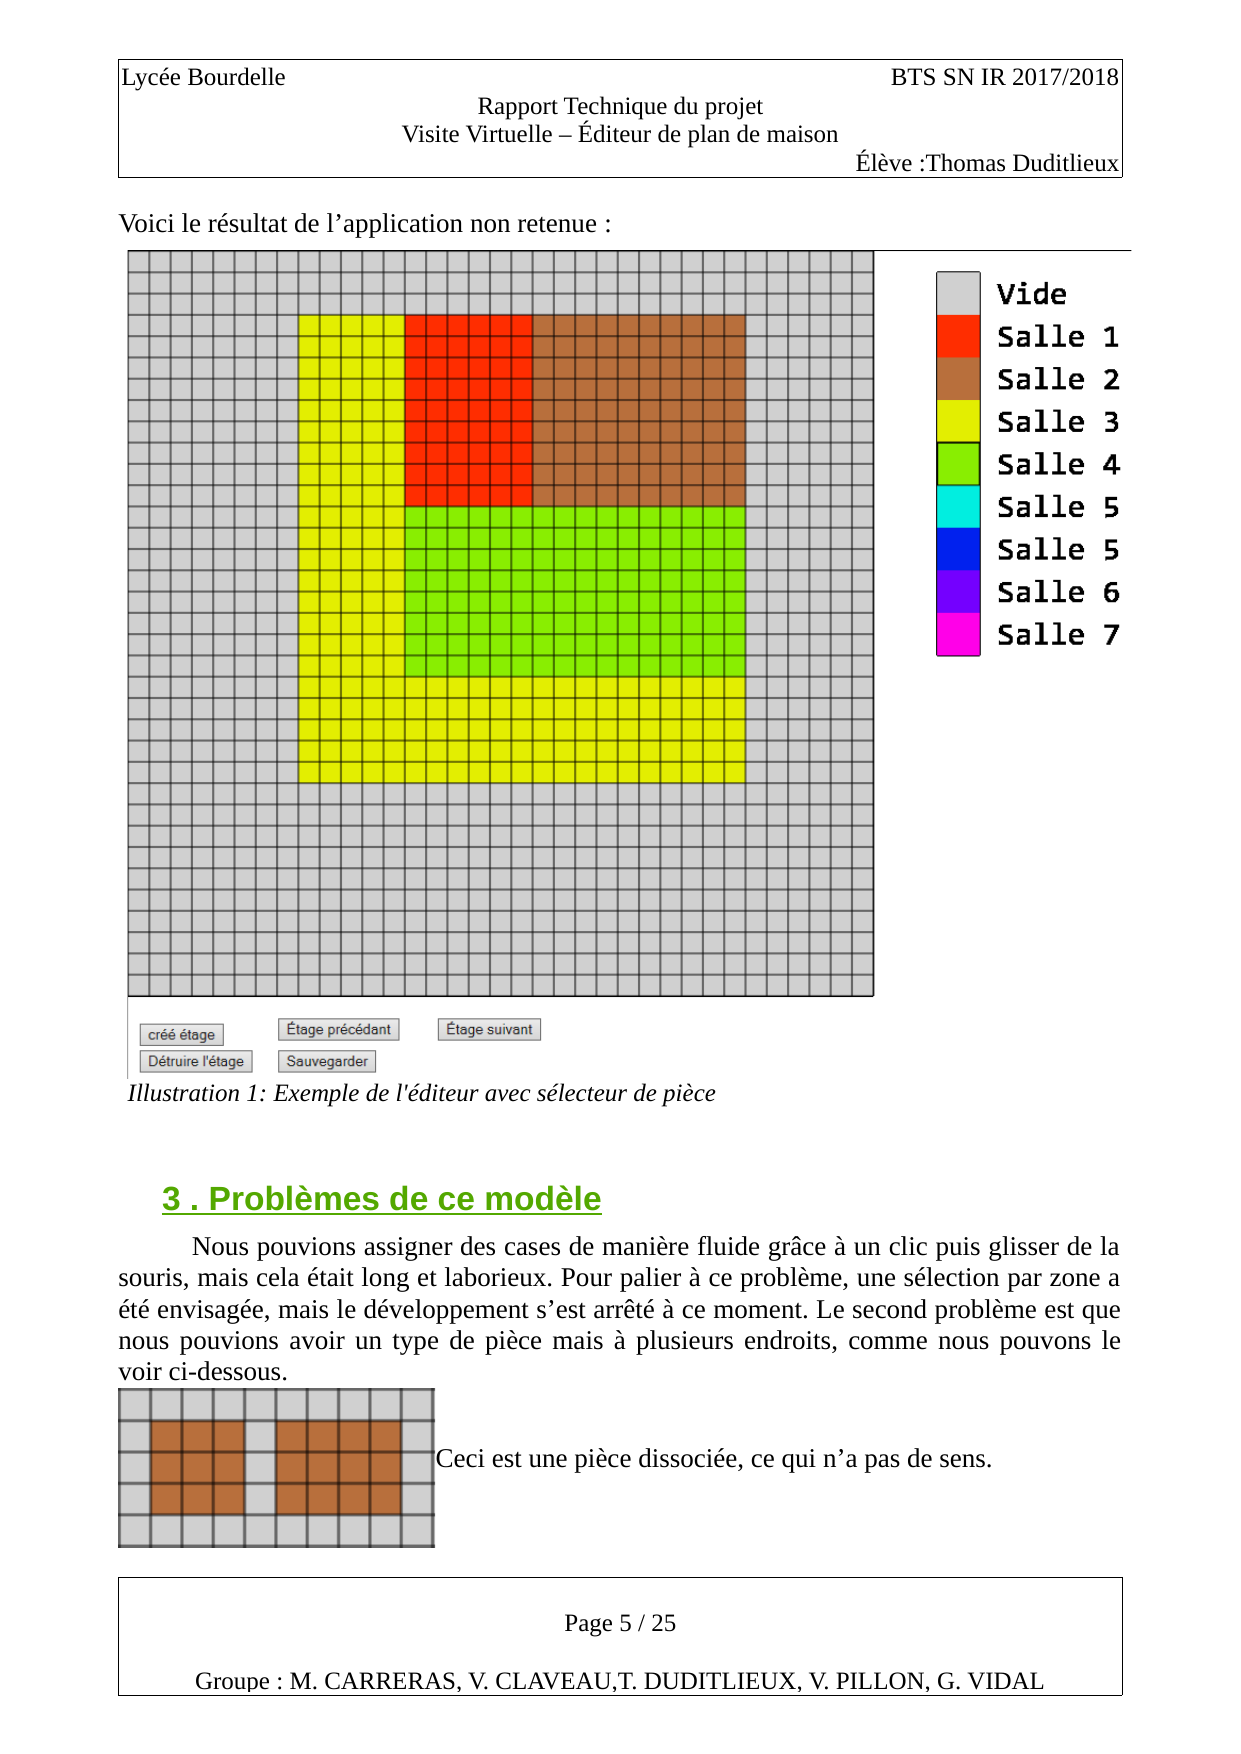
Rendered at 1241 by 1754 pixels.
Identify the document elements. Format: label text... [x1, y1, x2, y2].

text Ceci est une pièce dissociée, ce qui n’a pas de sens. [436, 1442, 1122, 1473]
text Voici le résultat de l’application non retenue : [118, 207, 1122, 238]
subtitle 3 . Problèmes de ce modèle [162, 1179, 1122, 1218]
picture [127, 250, 1132, 1079]
text Illustration 1: Exemple de l'éditeur avec sélecteur de pièce [127, 1079, 1131, 1107]
text Nous pouvions assigner des cases de manière fluide grâce à un clic puis glisser de la souris, mais cela était long et laborieux. Pour palier à ce problème, une sélection par zone a été envisagée, mais le développement s’est arrêté à ce moment. Le second problème est que nous pouvions avoir un type de pièce mais à plusieurs endroits, comme nous pouvons le voir ci-dessous. [118, 1230, 1122, 1386]
picture [118, 1388, 436, 1548]
